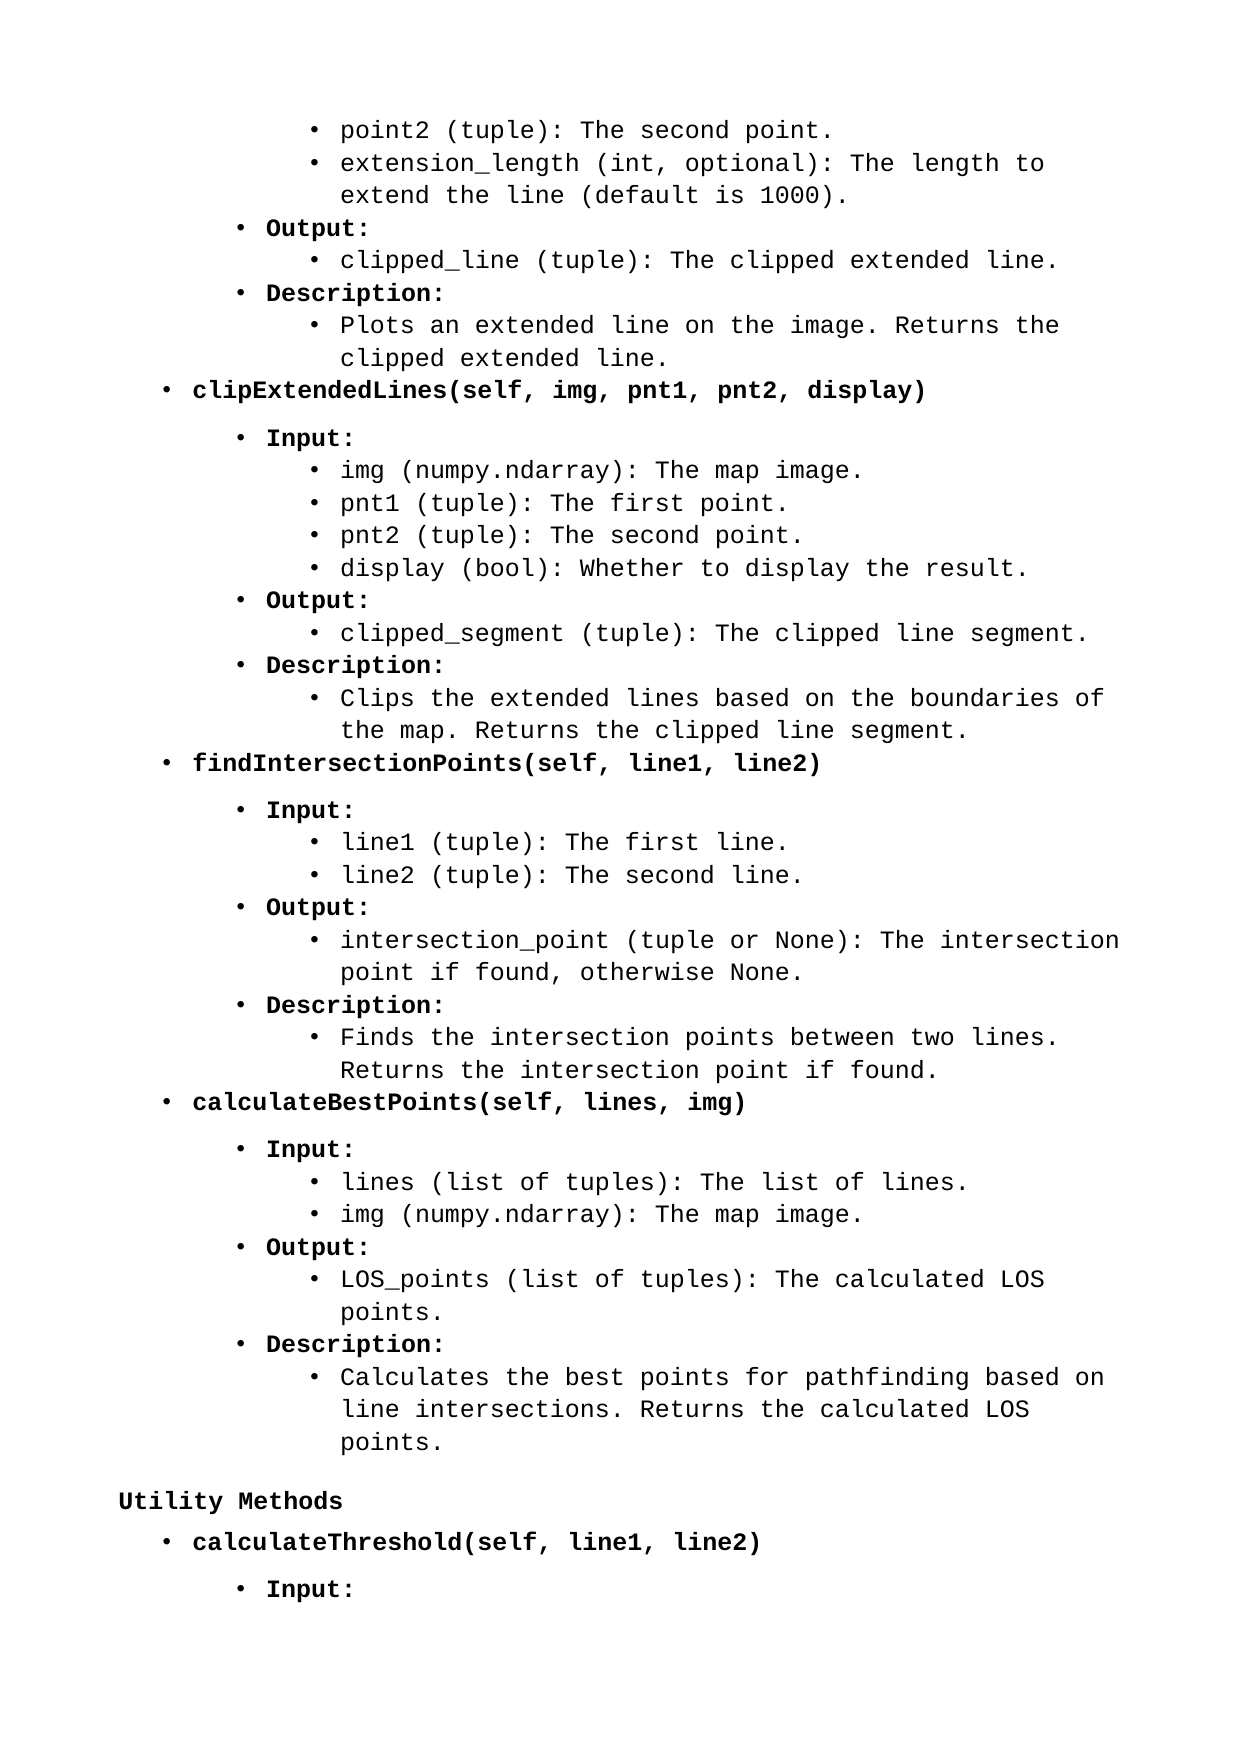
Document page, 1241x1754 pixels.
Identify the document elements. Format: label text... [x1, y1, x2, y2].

list Description: [236, 1332, 1122, 1360]
list Input: [236, 1577, 1122, 1605]
list clipped_line (tuple): The clipped extended line. [310, 248, 1122, 276]
list Calculates the best points for pathfinding based on line intersections. Returns the calculated LOS points. [310, 1364, 1122, 1458]
list Input: [236, 1137, 1122, 1165]
list Description: [236, 992, 1122, 1021]
list intersection_point (tuple or None): The intersection point if found, otherwise None. [310, 927, 1122, 988]
list calculateThreshold(self, line1, line2) [162, 1530, 1122, 1558]
list LOS_points (list of tuples): The calculated LOS points. [310, 1267, 1122, 1328]
list img (numpy.ndarray): The map image. [310, 1202, 1122, 1230]
list Output: [236, 1234, 1122, 1263]
list lines (list of tuples): The list of lines. [310, 1169, 1122, 1198]
list extension_length (int, optional): The length to extend the line (default is 1000). [310, 151, 1122, 211]
list calculateBestPoints(self, lines, img) [162, 1090, 1122, 1118]
list Description: [236, 281, 1122, 309]
list Description: [236, 653, 1122, 681]
list findIntersectionPoints(self, line1, line2) [162, 750, 1122, 778]
list line2 (tuple): The second line. [310, 862, 1122, 891]
list line1 (tuple): The first line. [310, 830, 1122, 858]
list Clips the extended lines based on the boundaries of the map. Returns the clipped line segment. [310, 685, 1122, 746]
list pnt1 (tuple): The first point. [310, 490, 1122, 518]
list Output: [236, 895, 1122, 923]
list img (numpy.ndarray): The map image. [310, 458, 1122, 486]
list pnt2 (tuple): The second point. [310, 523, 1122, 551]
list point2 (tuple): The second point. [310, 118, 1122, 146]
list Output: [236, 216, 1122, 244]
list display (bool): Whether to display the result. [310, 555, 1122, 583]
list clipExtendedLines(self, img, pnt1, pnt2, display) [162, 378, 1122, 406]
list Output: [236, 588, 1122, 616]
list Finds the intersection points between two lines. Returns the intersection point if found. [310, 1025, 1122, 1086]
list Plots an extended line on the image. Returns the clipped extended line. [310, 313, 1122, 374]
list Input: [236, 797, 1122, 826]
list Input: [236, 425, 1122, 453]
list clipped_segment (tuple): The clipped line segment. [310, 620, 1122, 648]
subtitle Utility Methods [118, 1489, 1122, 1517]
